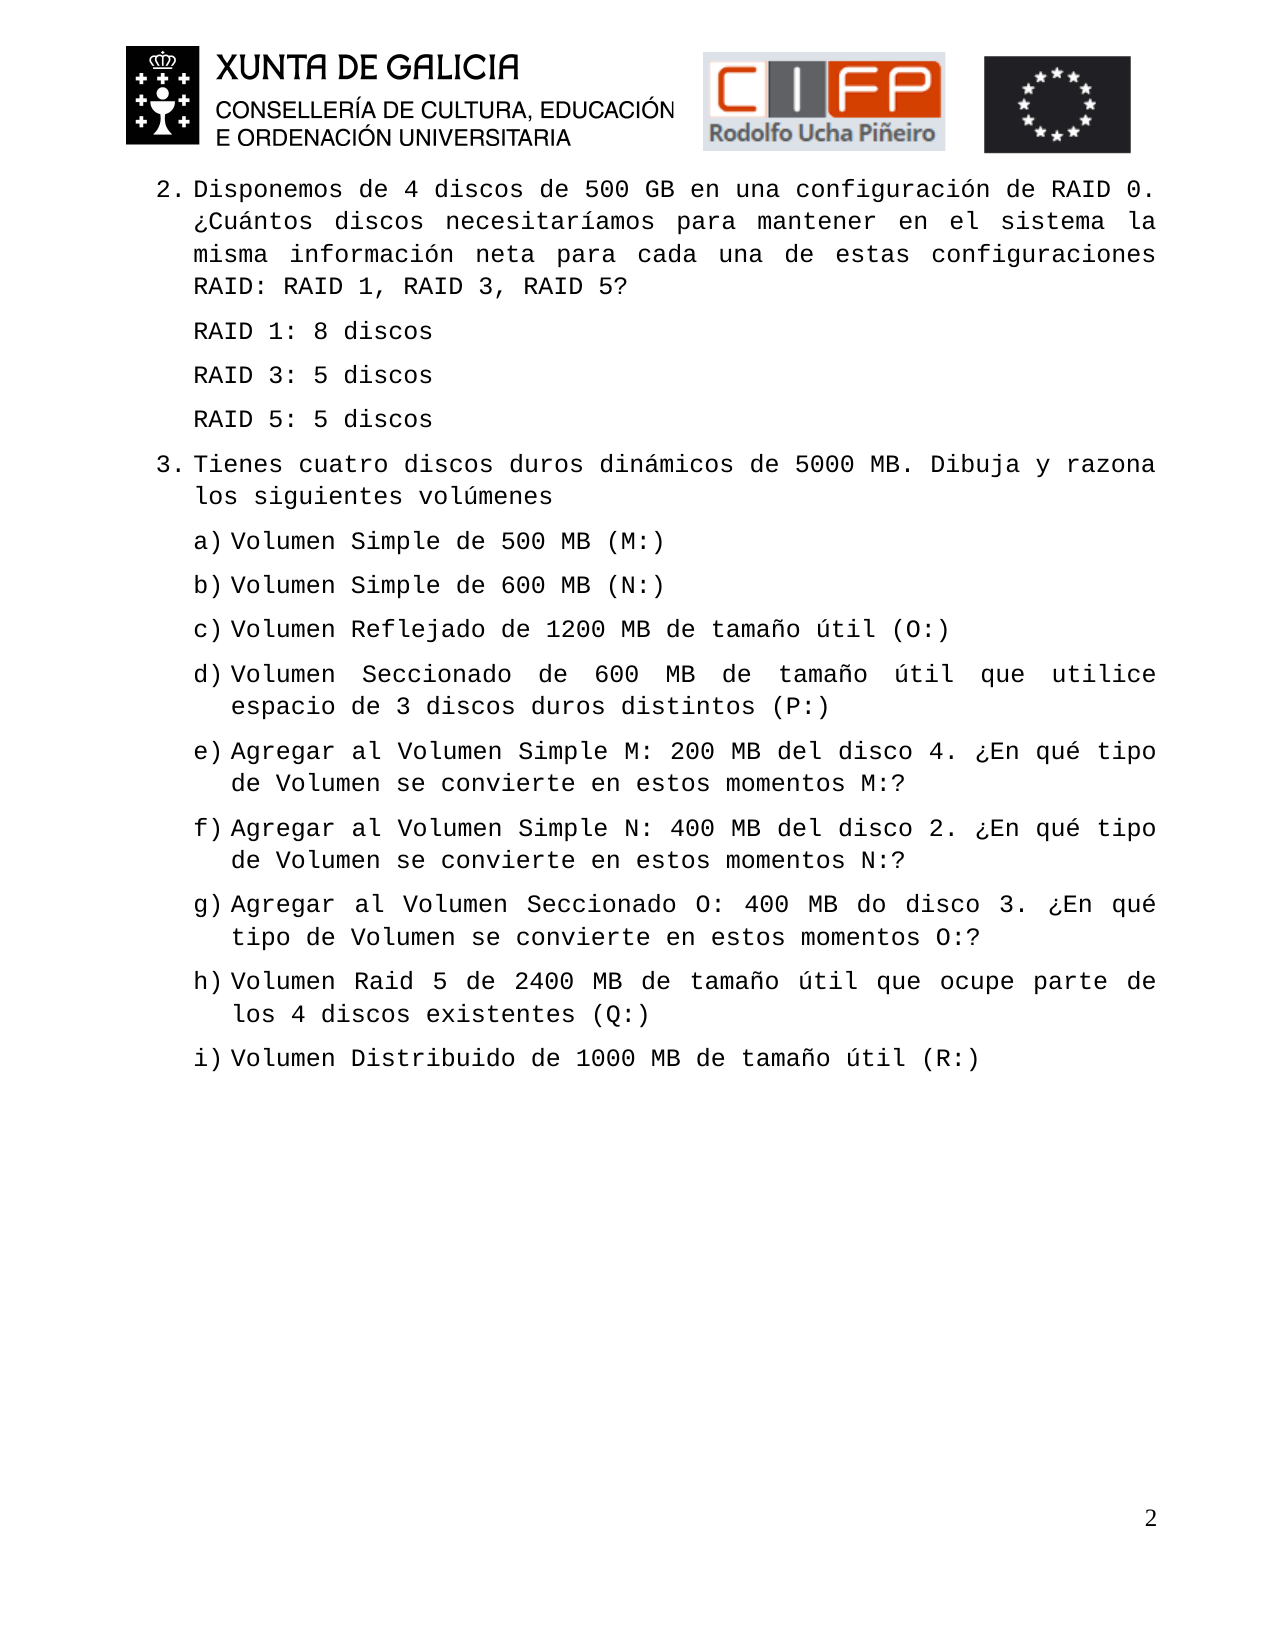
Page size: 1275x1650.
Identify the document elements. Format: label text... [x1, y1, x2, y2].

list Volumen Seccionado de 600 MB de tamaño útil que utilice espacio de 3 discos duros distintos (P:) [193, 661, 1157, 722]
list Volumen Distribuido de 1000 MB de tamaño útil (R:) [193, 1046, 1157, 1074]
text RAID 3: 5 discos [118, 363, 1157, 391]
list Disponemos de 4 discos de 500 GB en una configuración de RAID 0. ¿Cuántos discos necesitaríamos para mantener en el sistema la misma información neta para cada una de estas configuraciones RAID: RAID 1, RAID 3, RAID 5? [156, 176, 1157, 302]
list Volumen Simple de 500 MB (M:) [193, 528, 1157, 557]
picture [703, 52, 946, 151]
list Tienes cuatro discos duros dinámicos de 5000 MB. Dibuja y razona los siguientes volúmenes [156, 451, 1157, 512]
list Agregar al Volumen Simple M: 200 MB del disco 4. ¿En qué tipo de Volumen se convierte en estos momentos M:? [193, 738, 1157, 799]
list Volumen Simple de 600 MB (N:) [193, 573, 1157, 601]
list Agregar al Volumen Simple N: 400 MB del disco 2. ¿En qué tipo de Volumen se convierte en estos momentos N:? [193, 815, 1157, 876]
list Agregar al Volumen Seccionado O: 400 MB do disco 3. ¿En qué tipo de Volumen se convierte en estos momentos O:? [193, 892, 1157, 953]
text RAID 5: 5 discos [118, 407, 1157, 435]
list Volumen Raid 5 de 2400 MB de tamaño útil que ocupe parte de los 4 discos existentes (Q:) [193, 969, 1157, 1030]
text RAID 1: 8 discos [118, 318, 1157, 347]
picture [126, 46, 674, 146]
picture [983, 55, 1134, 155]
list Volumen Reflejado de 1200 MB de tamaño útil (O:) [193, 617, 1157, 645]
